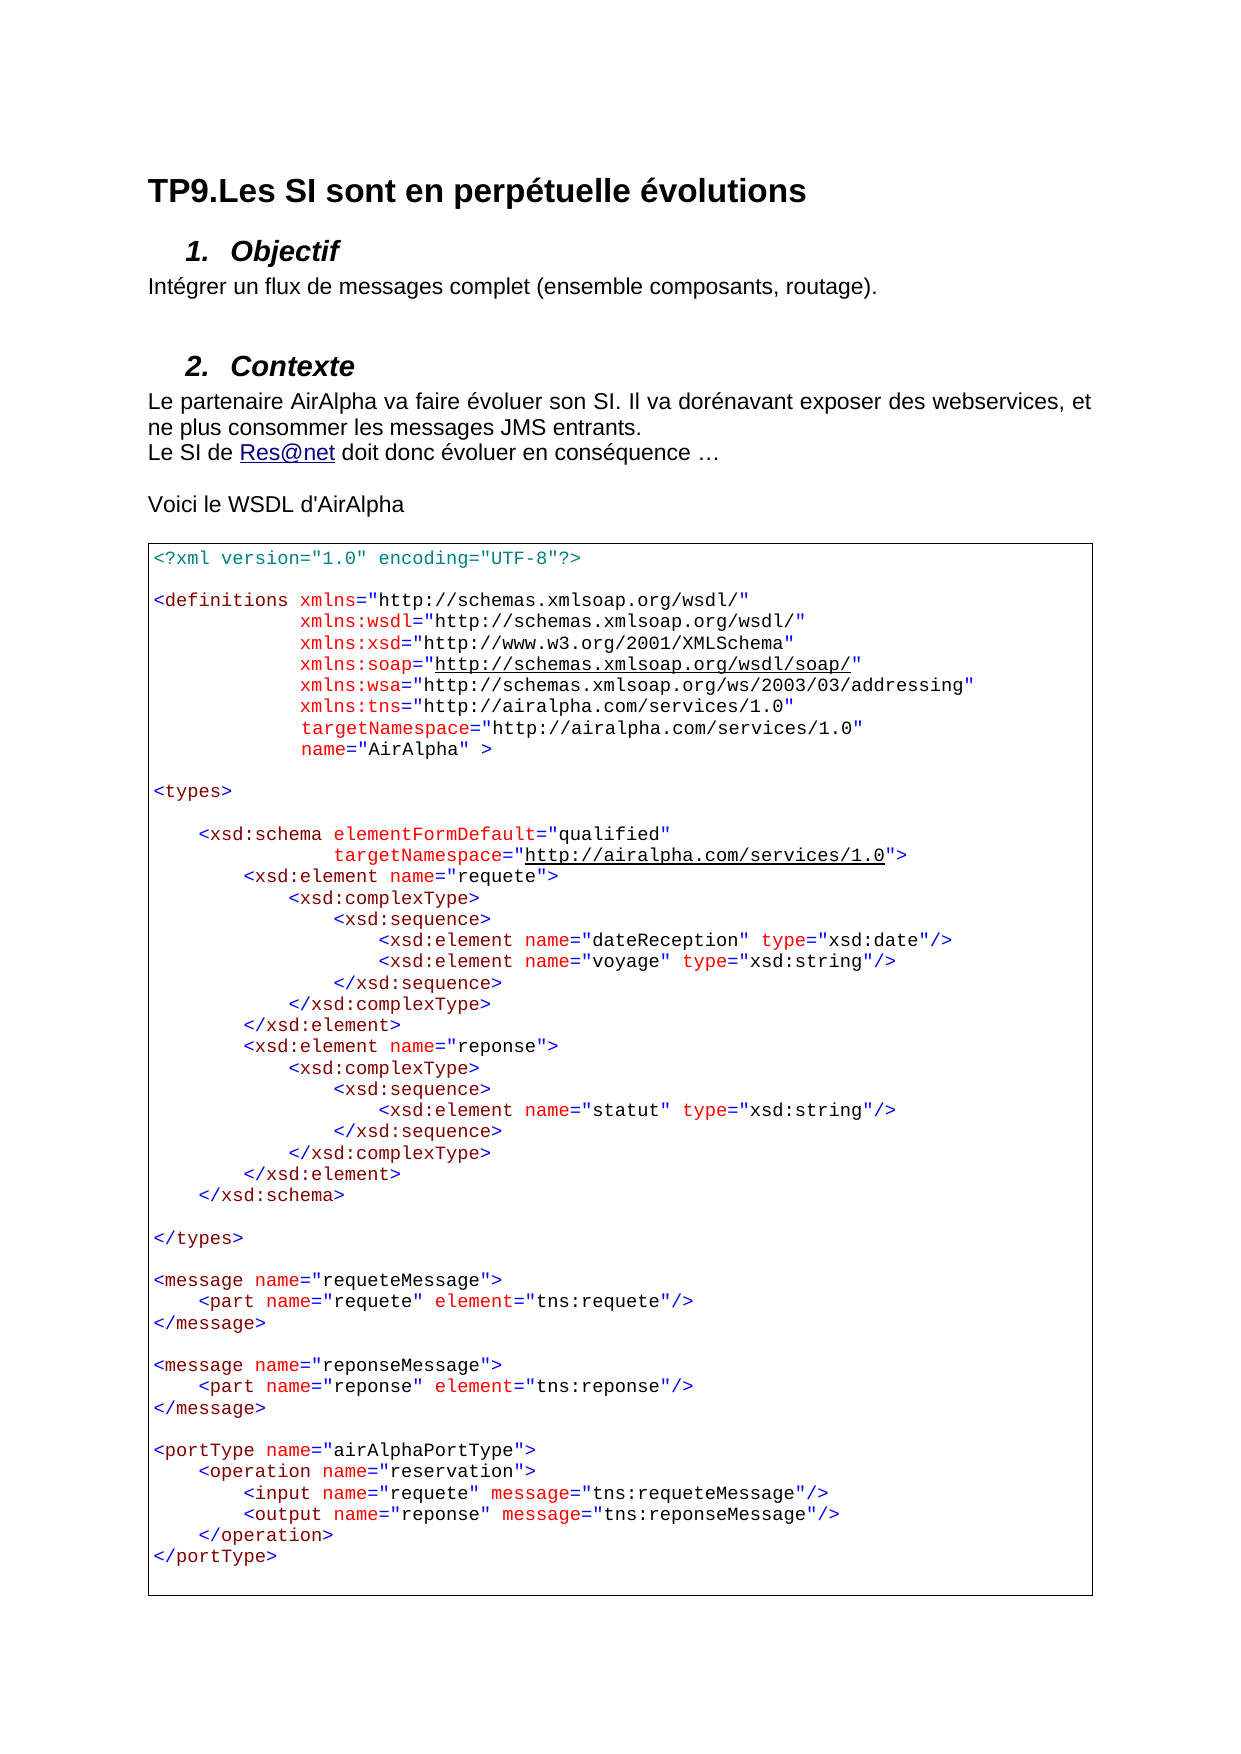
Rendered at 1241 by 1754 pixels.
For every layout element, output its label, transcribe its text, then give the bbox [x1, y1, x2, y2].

subtitle Les SI sont en perpétuelle évolutions [148, 173, 1092, 210]
text Le SI de Res@net doit donc évoluer en conséquence … [148, 440, 1092, 466]
text Intégrer un flux de messages complet (ensemble composants, routage). [148, 274, 1092, 299]
subtitle Contexte [185, 350, 1092, 383]
subtitle Objectif [185, 235, 1092, 267]
text Voici le WSDL d'AirAlpha [148, 491, 1092, 517]
text Le partenaire AirAlpha va faire évoluer son SI. Il va dorénavant exposer des webservices, et ne plus consommer les messages JMS entrants. [148, 389, 1092, 440]
table_header <?xml version="1.0" encoding="UTF-8"?> <definitions xmlns="http://schemas.xmlsoap.org/wsdl/" xmlns:wsdl="http://schemas.xmlsoap.org/wsdl/" xmlns:xsd="http://www.w3.org/2001/XMLSchema" xmlns:soap="http://schemas.xmlsoap.org/wsdl/soap/" xmlns:wsa="http://schemas.xmlsoap.org/ws/2003/03/addressing" xmlns:tns="http://airalpha.com/services/1.0" targetNamespace="http://airalpha.com/services/1.0" name="AirAlpha" > <types> <xsd:schema elementFormDefault="qualified" targetNamespace="http://airalpha.com/services/1.0"> <xsd:element name="requete"> <xsd:complexType> <xsd:sequence> <xsd:element name="dateReception" type="xsd:date"/> <xsd:element name="voyage" type="xsd:string"/> </xsd:sequence> </xsd:complexType> </xsd:element> <xsd:element name="reponse"> <xsd:complexType> <xsd:sequence> <xsd:element name="statut" type="xsd:string"/> </xsd:sequence> </xsd:complexType> </xsd:element> </xsd:schema> </types> <message name="requeteMessage"> <part name="requete" element="tns:requete"/> </message> <message name="reponseMessage"> <part name="reponse" element="tns:reponse"/> </message> <portType name="airAlphaPortType"> <operation name="reservation"> <input name="requete" message="tns:requeteMessage"/> <output name="reponse" message="tns:reponseMessage"/> </operation> </portType> [149, 544, 1092, 1595]
